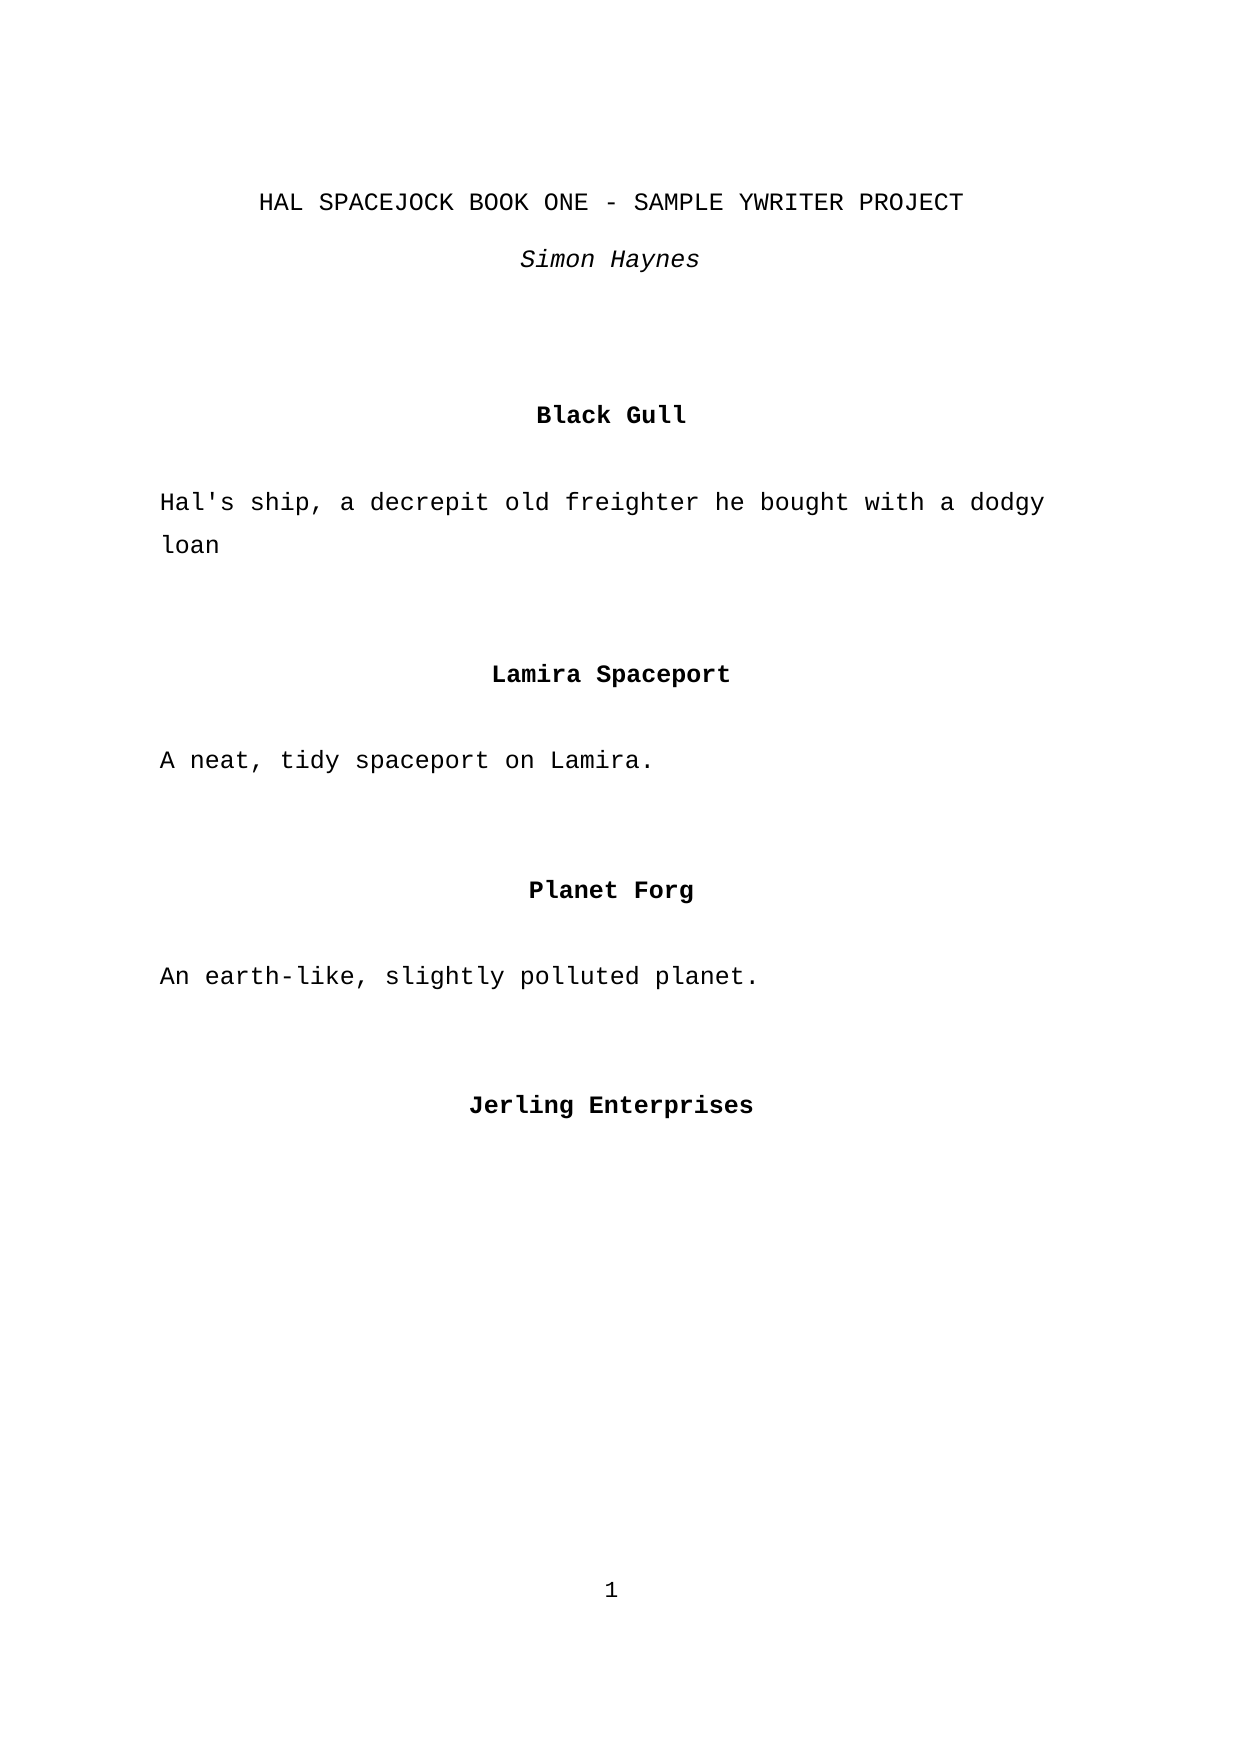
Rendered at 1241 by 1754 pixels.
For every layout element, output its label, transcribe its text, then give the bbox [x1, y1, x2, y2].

subtitle Lamira Spaceport [159, 648, 1063, 691]
text An earth-like, slightly polluted planet. [159, 950, 1063, 993]
subtitle Planet Forg [159, 864, 1063, 907]
text Hal's ship, a decrepit old freighter he bought with a dodgy loan [159, 476, 1063, 562]
text A neat, tidy spaceport on Lamira. [159, 734, 1063, 777]
title Hal Spacejock book one - Sample yWriter Project [159, 189, 1063, 217]
subtitle Jerling Enterprises [159, 1079, 1063, 1122]
subtitle Simon Haynes [159, 246, 1063, 274]
subtitle Black Gull [159, 389, 1063, 432]
